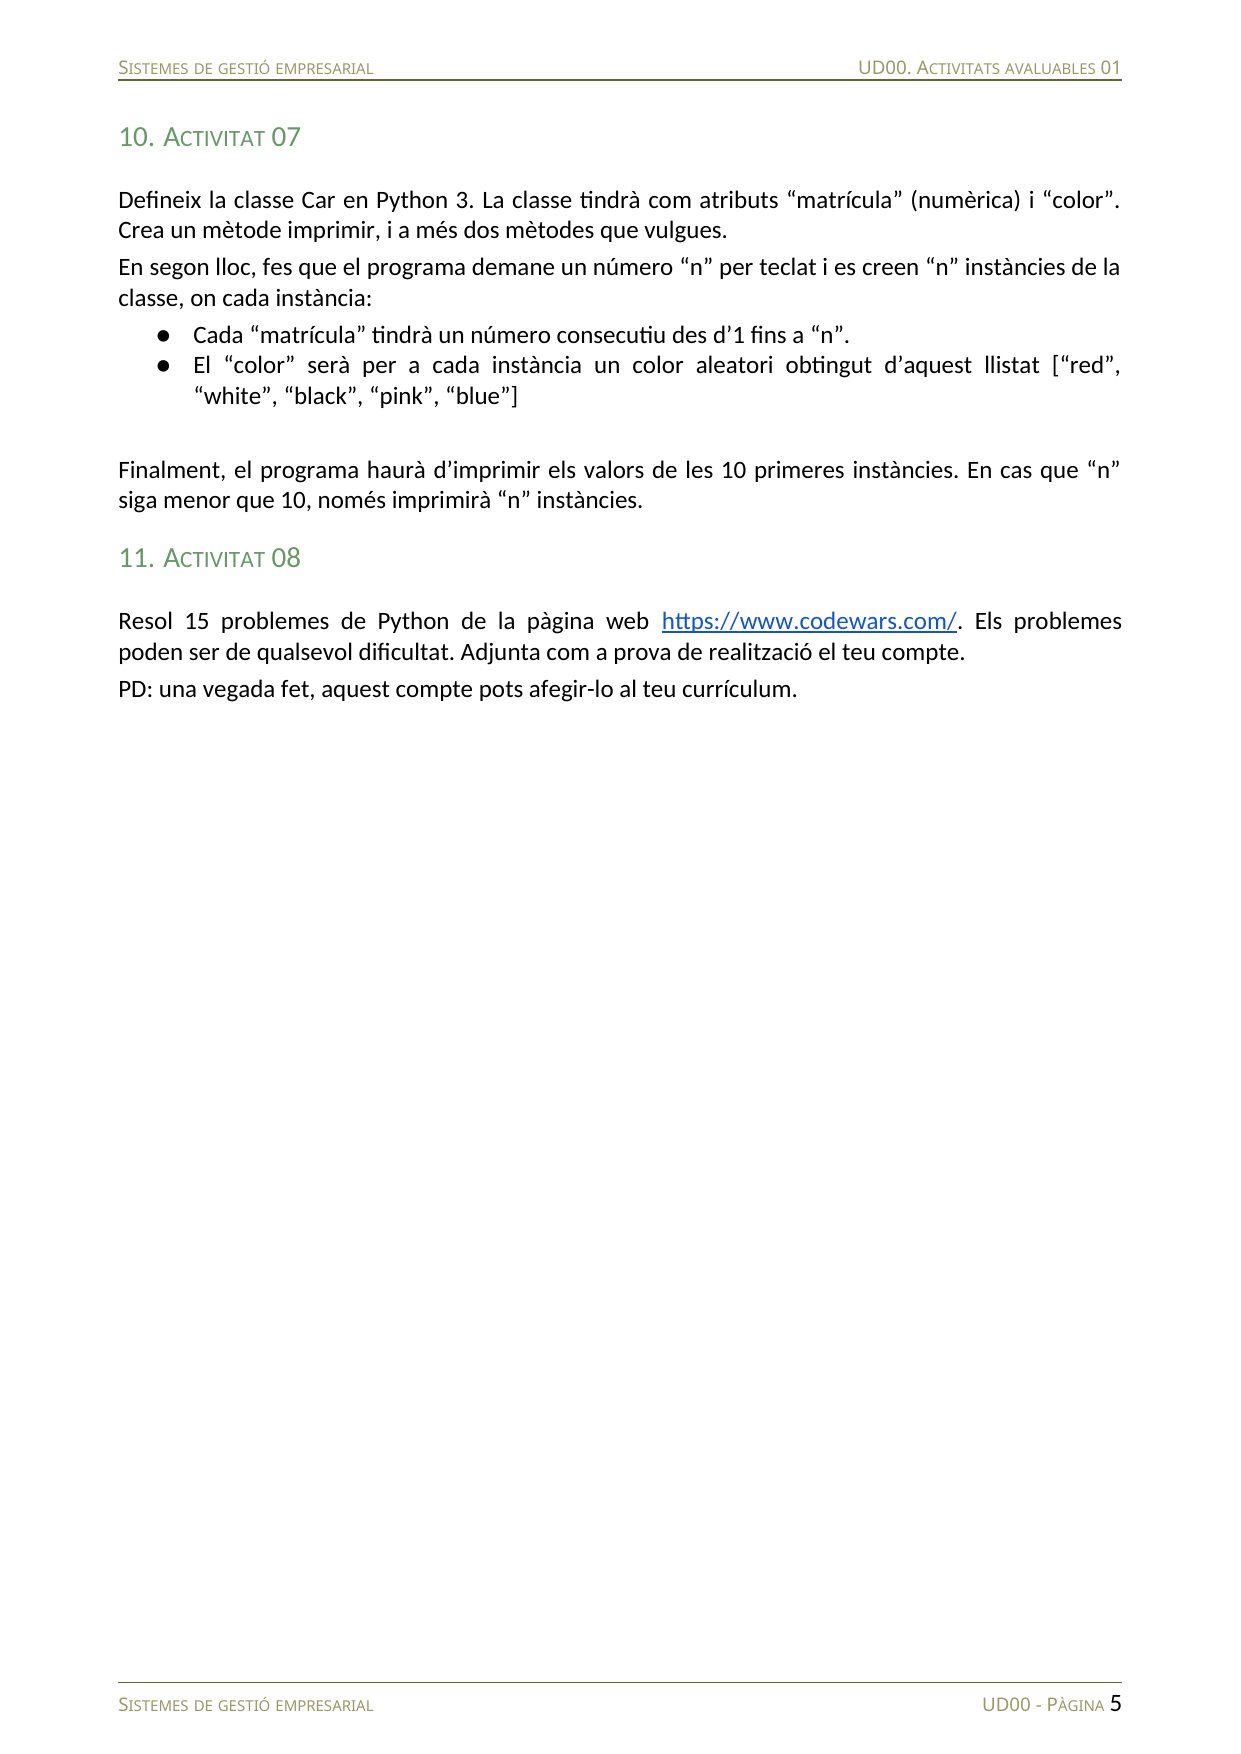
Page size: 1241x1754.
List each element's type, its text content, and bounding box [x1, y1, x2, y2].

text PD: una vegada fet, aquest compte pots afegir-lo al teu currículum. [118, 673, 1122, 703]
subtitle Activitat 08 [118, 539, 1122, 575]
subtitle Activitat 07 [118, 118, 1122, 154]
list El “color” serà per a cada instància un color aleatori obtingut d’aquest llistat [“red”, “white”, “black”, “pink”, “blue”] [156, 349, 1122, 410]
list Cada “matrícula” tindrà un número consecutiu des d’1 fins a “n”. [156, 319, 1122, 349]
text Defineix la classe Car en Python 3. La classe tindrà com atributs “matrícula” (numèrica) i “color”. Crea un mètode imprimir, i a més dos mètodes que vulgues. [118, 184, 1122, 245]
text Finalment, el programa haurà d’imprimir els valors de les 10 primeres instàncies. En cas que “n” siga menor que 10, només imprimirà “n” instàncies. [118, 454, 1122, 515]
text En segon lloc, fes que el programa demane un número “n” per teclat i es creen “n” instàncies de la classe, on cada instància: [118, 251, 1122, 312]
text Resol 15 problemes de Python de la pàgina web https://www.codewars.com/. Els problemes poden ser de qualsevol dificultat. Adjunta com a prova de realització el teu compte. [118, 605, 1122, 666]
